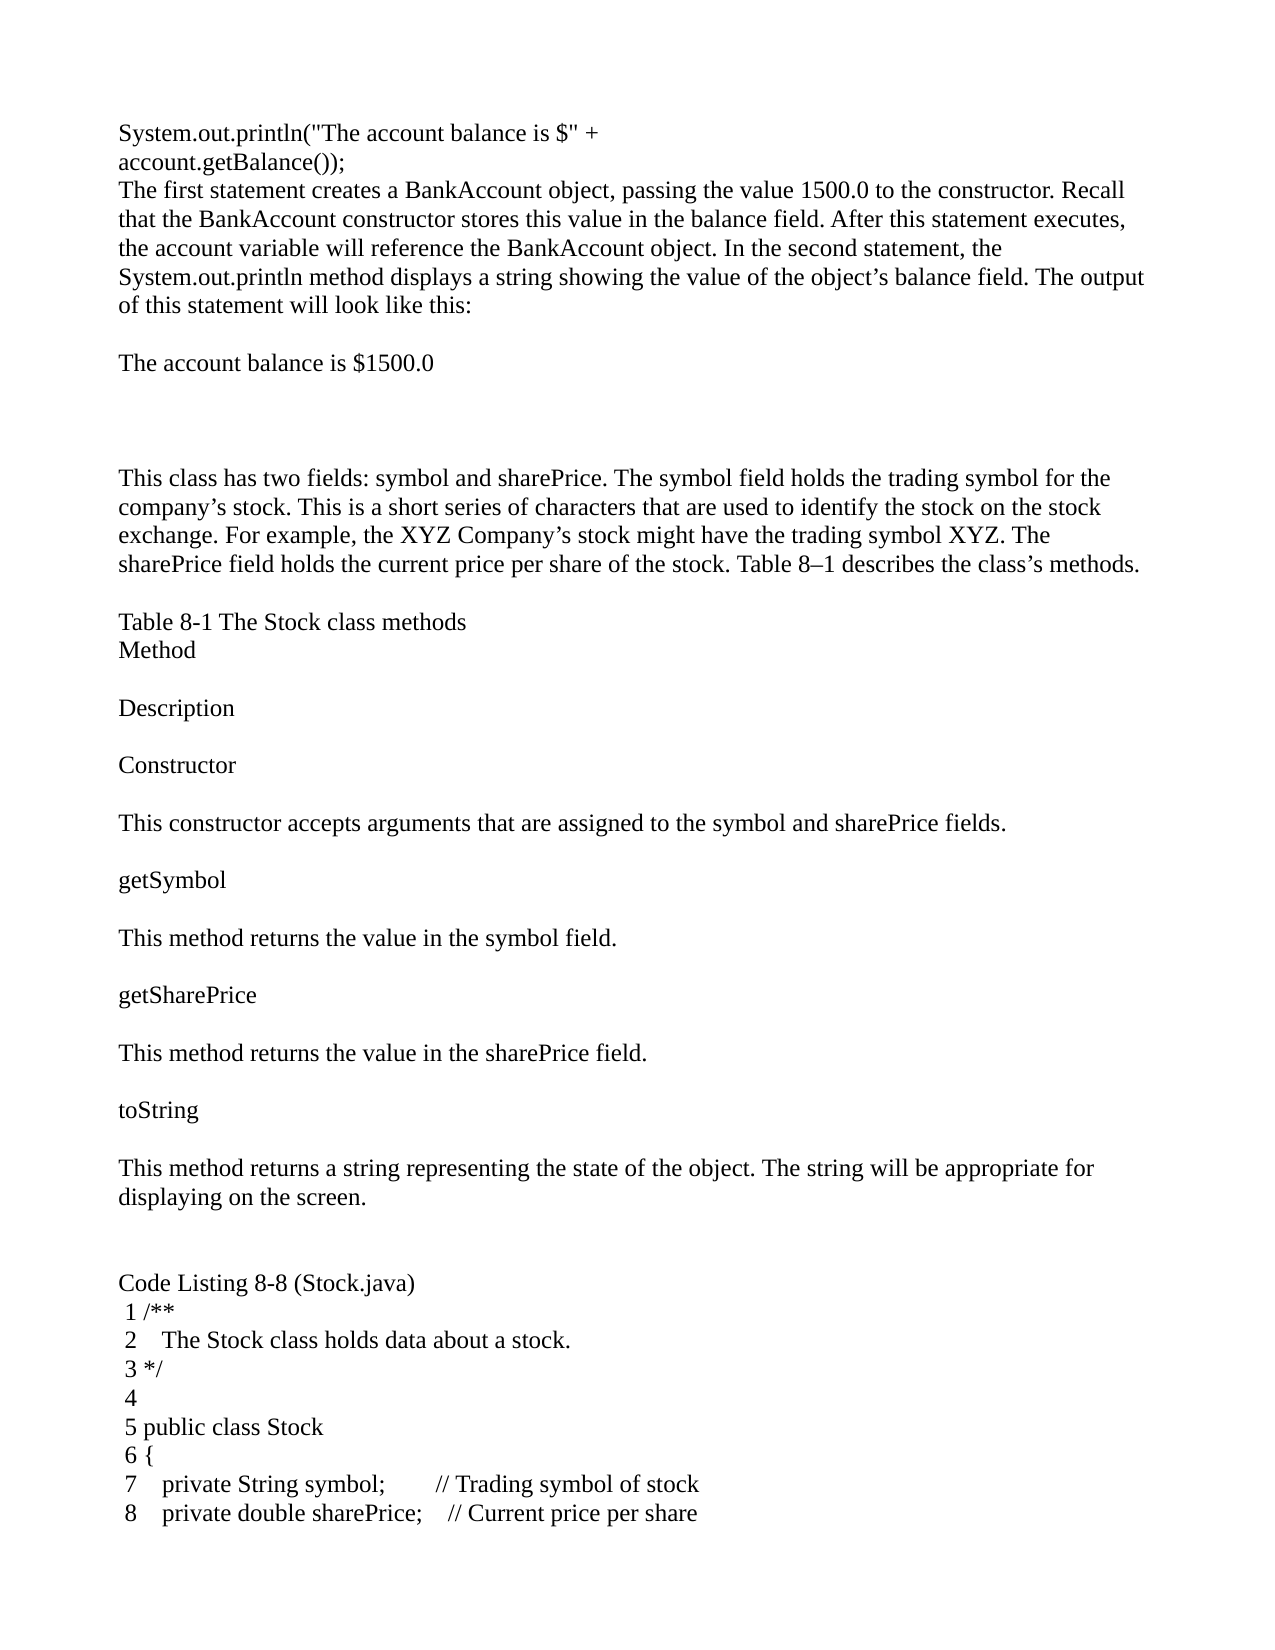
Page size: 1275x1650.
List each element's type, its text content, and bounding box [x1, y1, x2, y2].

text Method [118, 636, 1157, 664]
text getSharePrice [118, 981, 1157, 1009]
text account.getBalance()); [118, 147, 1157, 176]
text 8 private double sharePrice; // Current price per share [118, 1498, 1157, 1527]
text 5 public class Stock [118, 1412, 1157, 1441]
text 2 The Stock class holds data about a stock. [118, 1326, 1157, 1354]
text 3 */ [118, 1354, 1157, 1383]
text The account balance is $1500.0 [118, 348, 1157, 377]
text 6 { [118, 1441, 1157, 1469]
text 1 /** [118, 1297, 1157, 1326]
text This constructor accepts arguments that are assigned to the symbol and sharePrice fields. [118, 808, 1157, 837]
text This method returns the value in the sharePrice field. [118, 1038, 1157, 1067]
text This method returns the value in the symbol field. [118, 923, 1157, 952]
text Code Listing 8-8 (Stock.java) [118, 1268, 1157, 1297]
text getSymbol [118, 866, 1157, 894]
text System.out.println("The account balance is $" + [118, 118, 1157, 147]
text Description [118, 693, 1157, 722]
text Constructor [118, 751, 1157, 779]
text toString [118, 1096, 1157, 1124]
text 7 private String symbol; // Trading symbol of stock [118, 1469, 1157, 1498]
text 4 [118, 1383, 1157, 1412]
text This method returns a string representing the state of the object. The string will be appropriate for displaying on the screen. [118, 1153, 1157, 1211]
text The first statement creates a BankAccount object, passing the value 1500.0 to the constructor. Recall that the BankAccount constructor stores this value in the balance field. After this statement executes, the account variable will reference the BankAccount object. In the second statement, the System.out.println method displays a string showing the value of the object’s balance field. The output of this statement will look like this: [118, 176, 1157, 319]
text This class has two fields: symbol and sharePrice. The symbol field holds the trading symbol for the company’s stock. This is a short series of characters that are used to identify the stock on the stock exchange. For example, the XYZ Company’s stock might have the trading symbol XYZ. The sharePrice field holds the current price per share of the stock. Table 8–1 describes the class’s methods. [118, 463, 1157, 578]
text Table 8-1 The Stock class methods [118, 607, 1157, 636]
